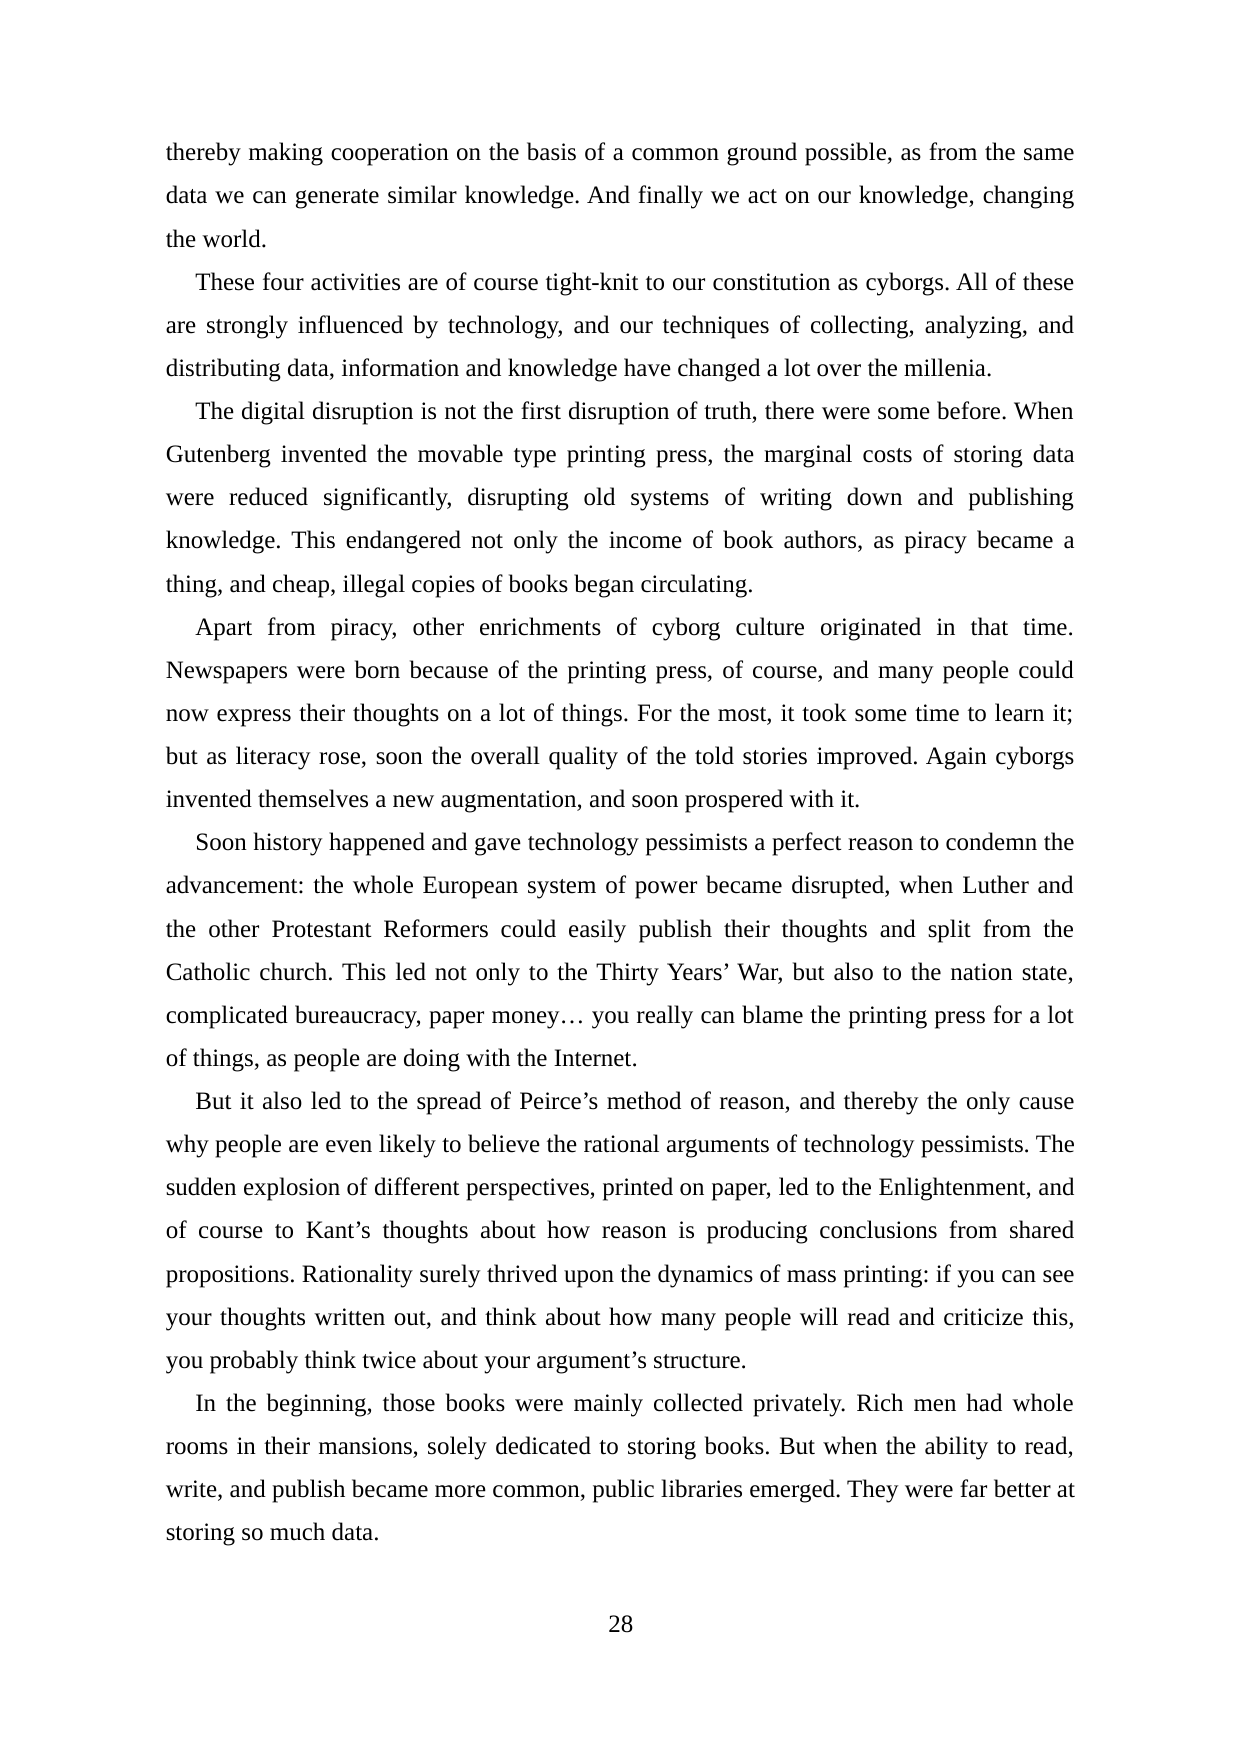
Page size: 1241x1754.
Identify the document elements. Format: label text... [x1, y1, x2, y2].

text But it also led to the spread of Peirce’s method of reason, and thereby the only cause why people are even likely to believe the rational arguments of technology pessimists. The sudden explosion of different perspectives, printed on paper, led to the Enlightenment, and of course to Kant’s thoughts about how reason is producing conclusions from shared propositions. Rationality surely thrived upon the dynamics of mass printing: if you can see your thoughts written out, and think about how many people will read and criticize this, you probably think twice about your argument’s structure. [166, 1086, 1075, 1374]
text thereby making cooperation on the basis of a common ground possible, as from the same data we can generate similar knowledge. And finally we act on our knowledge, changing the world. [166, 137, 1075, 252]
text In the beginning, those books were mainly collected privately. Rich men had whole rooms in their mansions, solely dedicated to storing books. But when the ability to read, write, and publish became more common, public libraries emerged. They were far better at storing so much data. [166, 1388, 1075, 1546]
text Apart from piracy, other enrichments of cyborg culture originated in that time. Newspapers were born because of the printing press, of course, and many people could now express their thoughts on a lot of things. For the most, it took some time to learn it; but as literacy rose, soon the overall quality of the told stories improved. Again cyborgs invented themselves a new augmentation, and soon prospered with it. [166, 612, 1075, 813]
text These four activities are of course tight-knit to our constitution as cyborgs. All of these are strongly influenced by technology, and our techniques of collecting, analyzing, and distributing data, information and knowledge have changed a lot over the millenia. [166, 267, 1075, 382]
text The digital disruption is not the first disruption of truth, there were some before. When Gutenberg invented the movable type printing press, the marginal costs of storing data were reduced significantly, disrupting old systems of writing down and publishing knowledge. This endangered not only the income of book authors, as piracy became a thing, and cheap, illegal copies of books began circulating. [166, 396, 1075, 597]
text Soon history happened and gave technology pessimists a perfect reason to condemn the advancement: the whole European system of power became disrupted, when Luther and the other Protestant Reformers could easily publish their thoughts and split from the Catholic church. This led not only to the Thirty Years’ War, but also to the nation state, complicated bureaucracy, paper money… you really can blame the printing press for a lot of things, as people are doing with the Internet. [166, 827, 1075, 1072]
